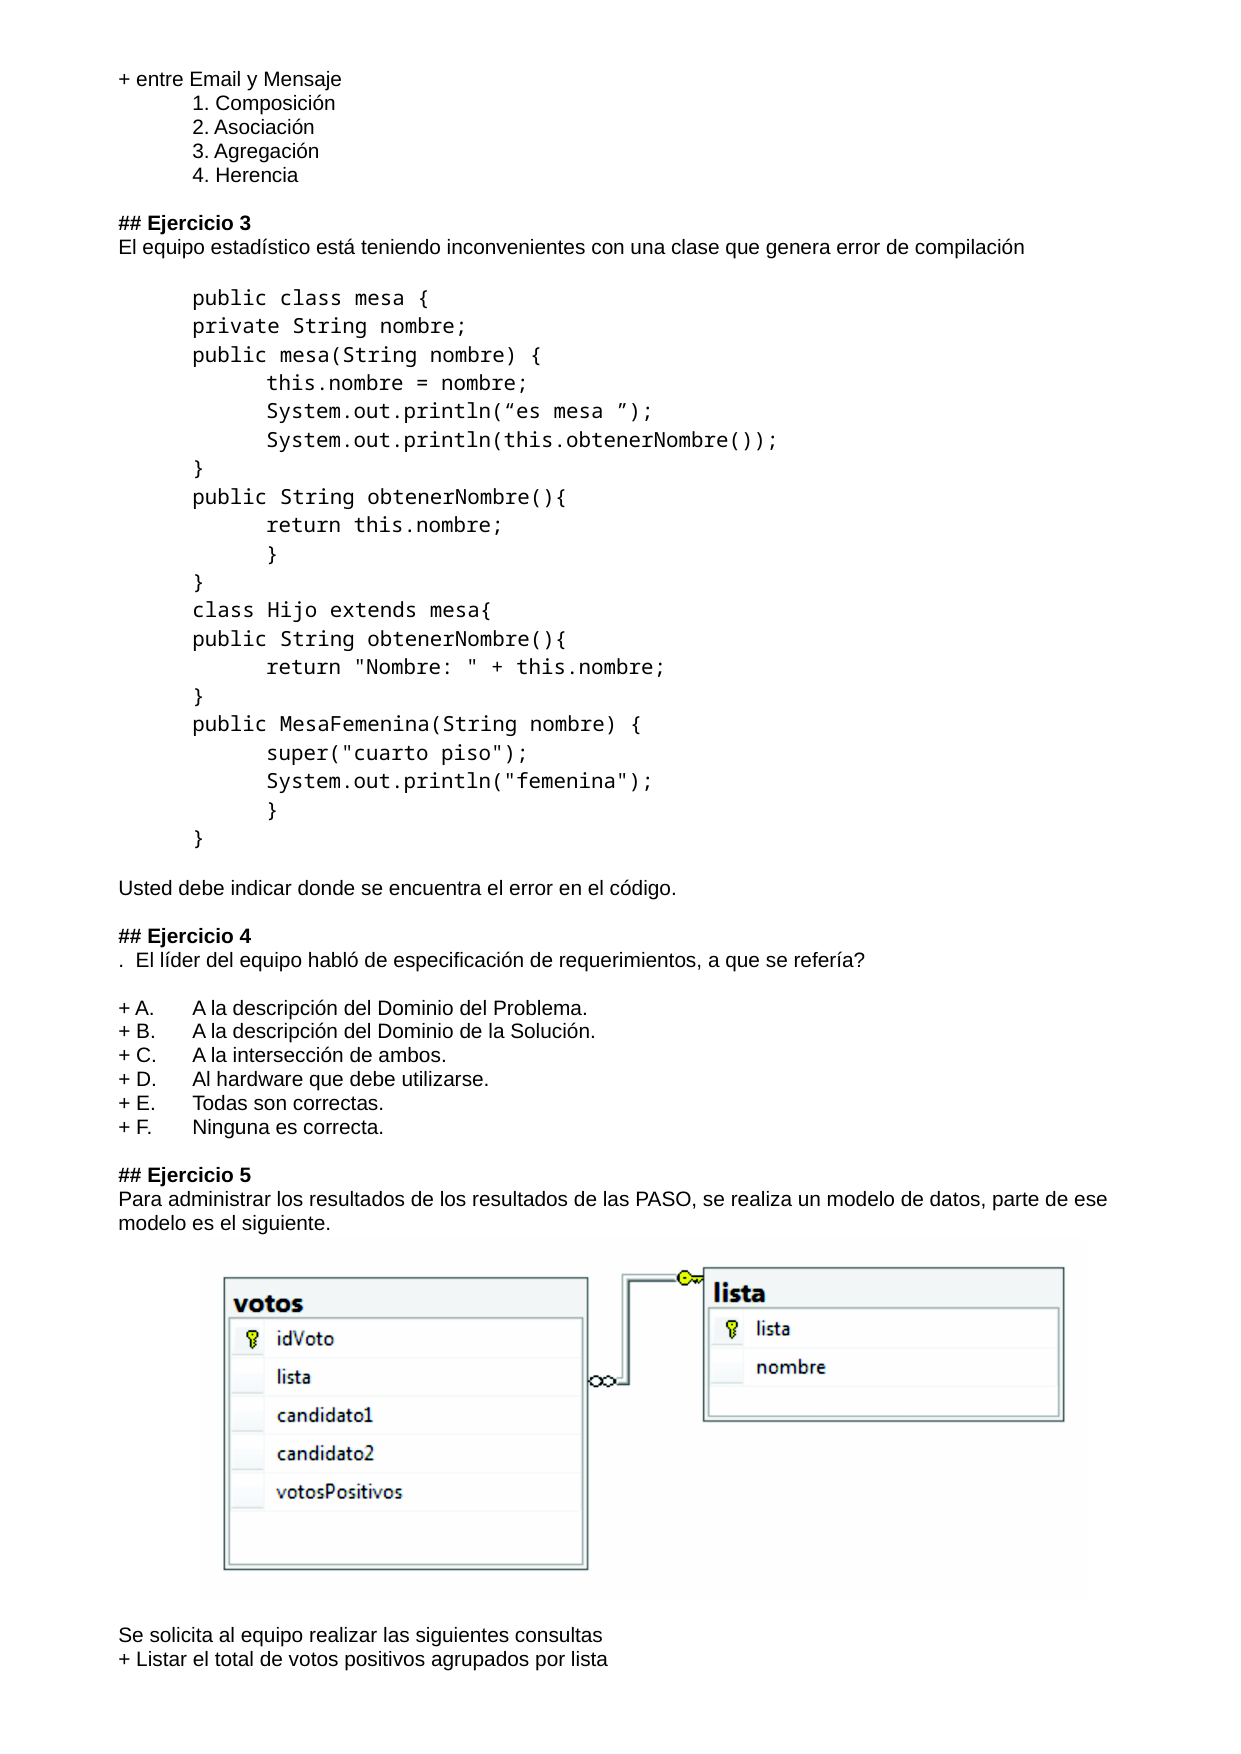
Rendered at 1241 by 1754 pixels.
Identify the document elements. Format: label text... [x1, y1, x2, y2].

text + D. Al hardware que debe utilizarse. [118, 1067, 1170, 1091]
picture [200, 1235, 1088, 1600]
text private String nombre; [118, 311, 1170, 340]
text class Hijo extends mesa{ [118, 596, 1170, 624]
text public String obtenerNombre(){ [118, 482, 1170, 510]
text public mesa(String nombre) { [118, 340, 1170, 368]
text System.out.println(“es mesa ”); [118, 397, 1170, 425]
text public MesaFemenina(String nombre) { [118, 709, 1170, 738]
text } [118, 567, 1170, 596]
text System.out.println(this.obtenerNombre()); [118, 425, 1170, 453]
text Usted debe indicar donde se encuentra el error en el código. [118, 876, 1170, 899]
text super("cuarto piso"); [118, 738, 1170, 766]
text 4. Herencia [118, 163, 1170, 187]
text ## Ejercicio 3 [118, 211, 1170, 235]
text + C. A la intersección de ambos. [118, 1043, 1170, 1067]
text + E. Todas son correctas. [118, 1091, 1170, 1115]
text this.nombre = nombre; [118, 368, 1170, 397]
text Se solicita al equipo realizar las siguientes consultas [118, 1623, 1170, 1647]
text System.out.println("femenina"); [118, 766, 1170, 795]
text } [118, 795, 1170, 823]
text 3. Agregación [118, 139, 1170, 163]
text Para administrar los resultados de los resultados de las PASO, se realiza un modelo de datos, parte de ese modelo es el siguiente. [118, 1187, 1170, 1235]
text + A. A la descripción del Dominio del Problema. [118, 995, 1170, 1019]
text ## Ejercicio 4 [118, 923, 1170, 947]
text . El líder del equipo habló de especificación de requerimientos, a que se refería? [118, 947, 1170, 971]
text + Listar el total de votos positivos agrupados por lista [118, 1647, 1170, 1671]
text + B. A la descripción del Dominio de la Solución. [118, 1019, 1170, 1043]
text 1. Composición [118, 91, 1170, 115]
text El equipo estadístico está teniendo inconvenientes con una clase que genera error de compilación [118, 235, 1170, 259]
text } [118, 823, 1170, 852]
text return "Nombre: " + this.nombre; [118, 652, 1170, 681]
text + F. Ninguna es correcta. [118, 1115, 1170, 1139]
text return this.nombre; [118, 510, 1170, 539]
text public String obtenerNombre(){ [118, 624, 1170, 652]
text } [118, 539, 1170, 567]
text + entre Email y Mensaje [118, 67, 1170, 91]
text ## Ejercicio 5 [118, 1163, 1170, 1187]
text } [118, 453, 1170, 482]
text 2. Asociación [118, 115, 1170, 139]
text } [118, 681, 1170, 709]
text public class mesa { [118, 283, 1170, 311]
